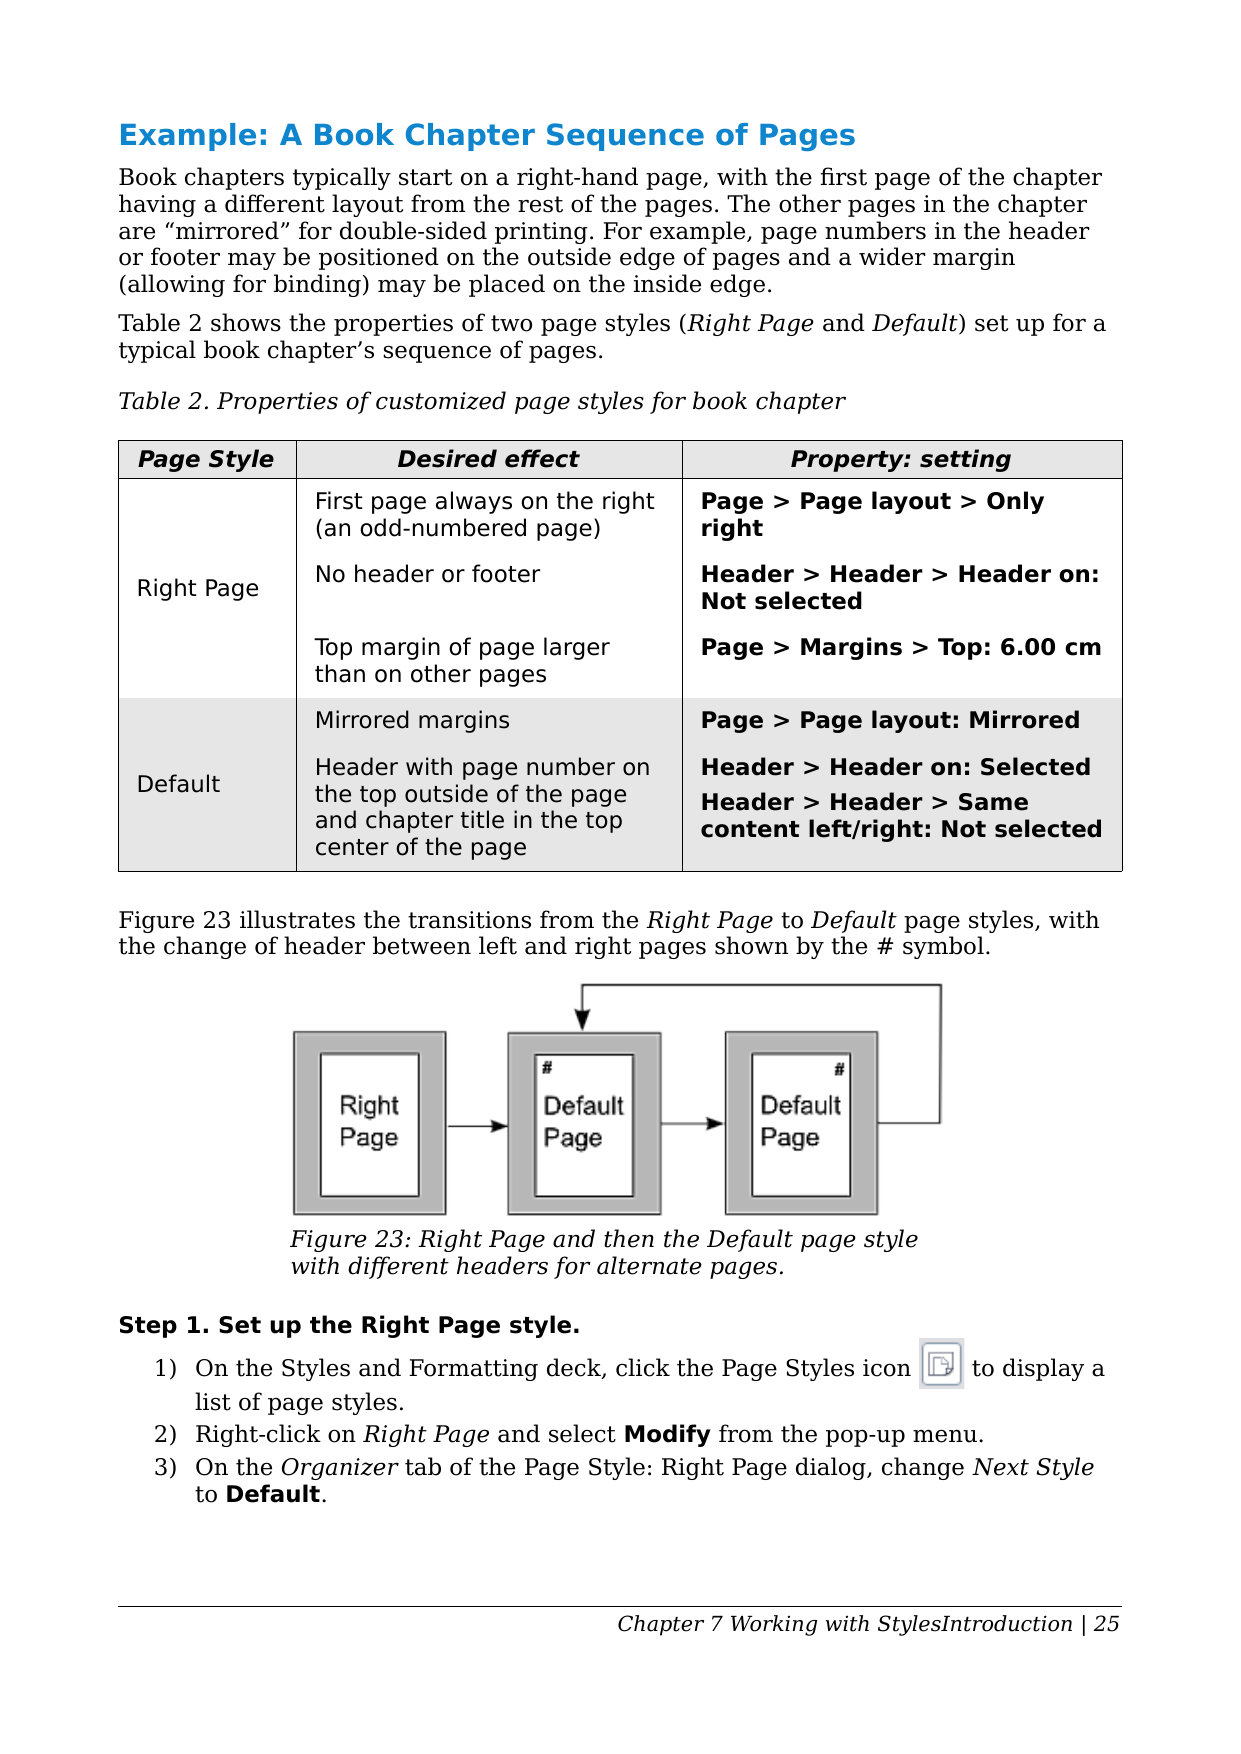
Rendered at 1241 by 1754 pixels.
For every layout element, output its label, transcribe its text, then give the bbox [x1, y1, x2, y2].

list On the Organizer tab of the Page Style: Right Page dialog, change Next Style to Default. [177, 1454, 1122, 1508]
table_cell Header > Header on: Selected Header > Header > Same content left/right: Not selected [683, 744, 1122, 871]
table_cell Header with page number on the top outside of the page and chapter title in the top center of the page [297, 744, 682, 871]
list Right-click on Right Page and select Modify from the pop-up menu. [177, 1422, 1122, 1448]
text Figure 23 illustrates the transitions from the Right Page to Default page styles, with the change of header between left and right pages shown by the # symbol. [118, 907, 1122, 960]
list On the Styles and Formatting deck, click the Page Styles icon to display a list of page styles. [177, 1339, 1122, 1415]
table_header Page > Page layout: Mirrored [683, 698, 1122, 744]
table_header Property: setting [683, 441, 1122, 478]
table_cell Header > Header > Header on: Not selected [683, 551, 1122, 624]
table_header Desired effect [297, 441, 682, 478]
table_cell Default [119, 698, 296, 744]
table_cell Right Page [119, 479, 296, 551]
table_cell Top margin of page larger than on other pages [297, 625, 682, 698]
text Table 2 shows the properties of two page styles (Right Page and Default) set up for a typical book chapter’s sequence of pages. [118, 310, 1122, 364]
table_header Page > Page layout > Only right [683, 479, 1122, 551]
picture [290, 979, 946, 1221]
table_cell No header or footer [297, 551, 682, 624]
subtitle Example: A Book Chapter Sequence of Pages [118, 118, 1122, 152]
text Step 1. Set up the Right Page style. [118, 1312, 1122, 1339]
picture [919, 1338, 965, 1389]
table_cell Page > Margins > Top: 6.00 cm [683, 625, 1122, 698]
table_header Page Style [119, 441, 296, 478]
text Book chapters typically start on a right-hand page, with the first page of the chapter having a different layout from the rest of the pages. The other pages in the chapter are “mirrored” for double-sided printing. For example, page numbers in the header or footer may be positioned on the outside edge of pages and a wider margin (allowing for binding) may be placed on the inside edge. [118, 164, 1122, 298]
table_header First page always on the right (an odd-numbered page) [297, 479, 682, 551]
text Table 2. Properties of customized page styles for book chapter [118, 388, 1122, 415]
table_header Mirrored margins [297, 698, 682, 744]
text Figure 23: Right Page and then the Default page style with different headers for alternate pages. [290, 1227, 950, 1280]
